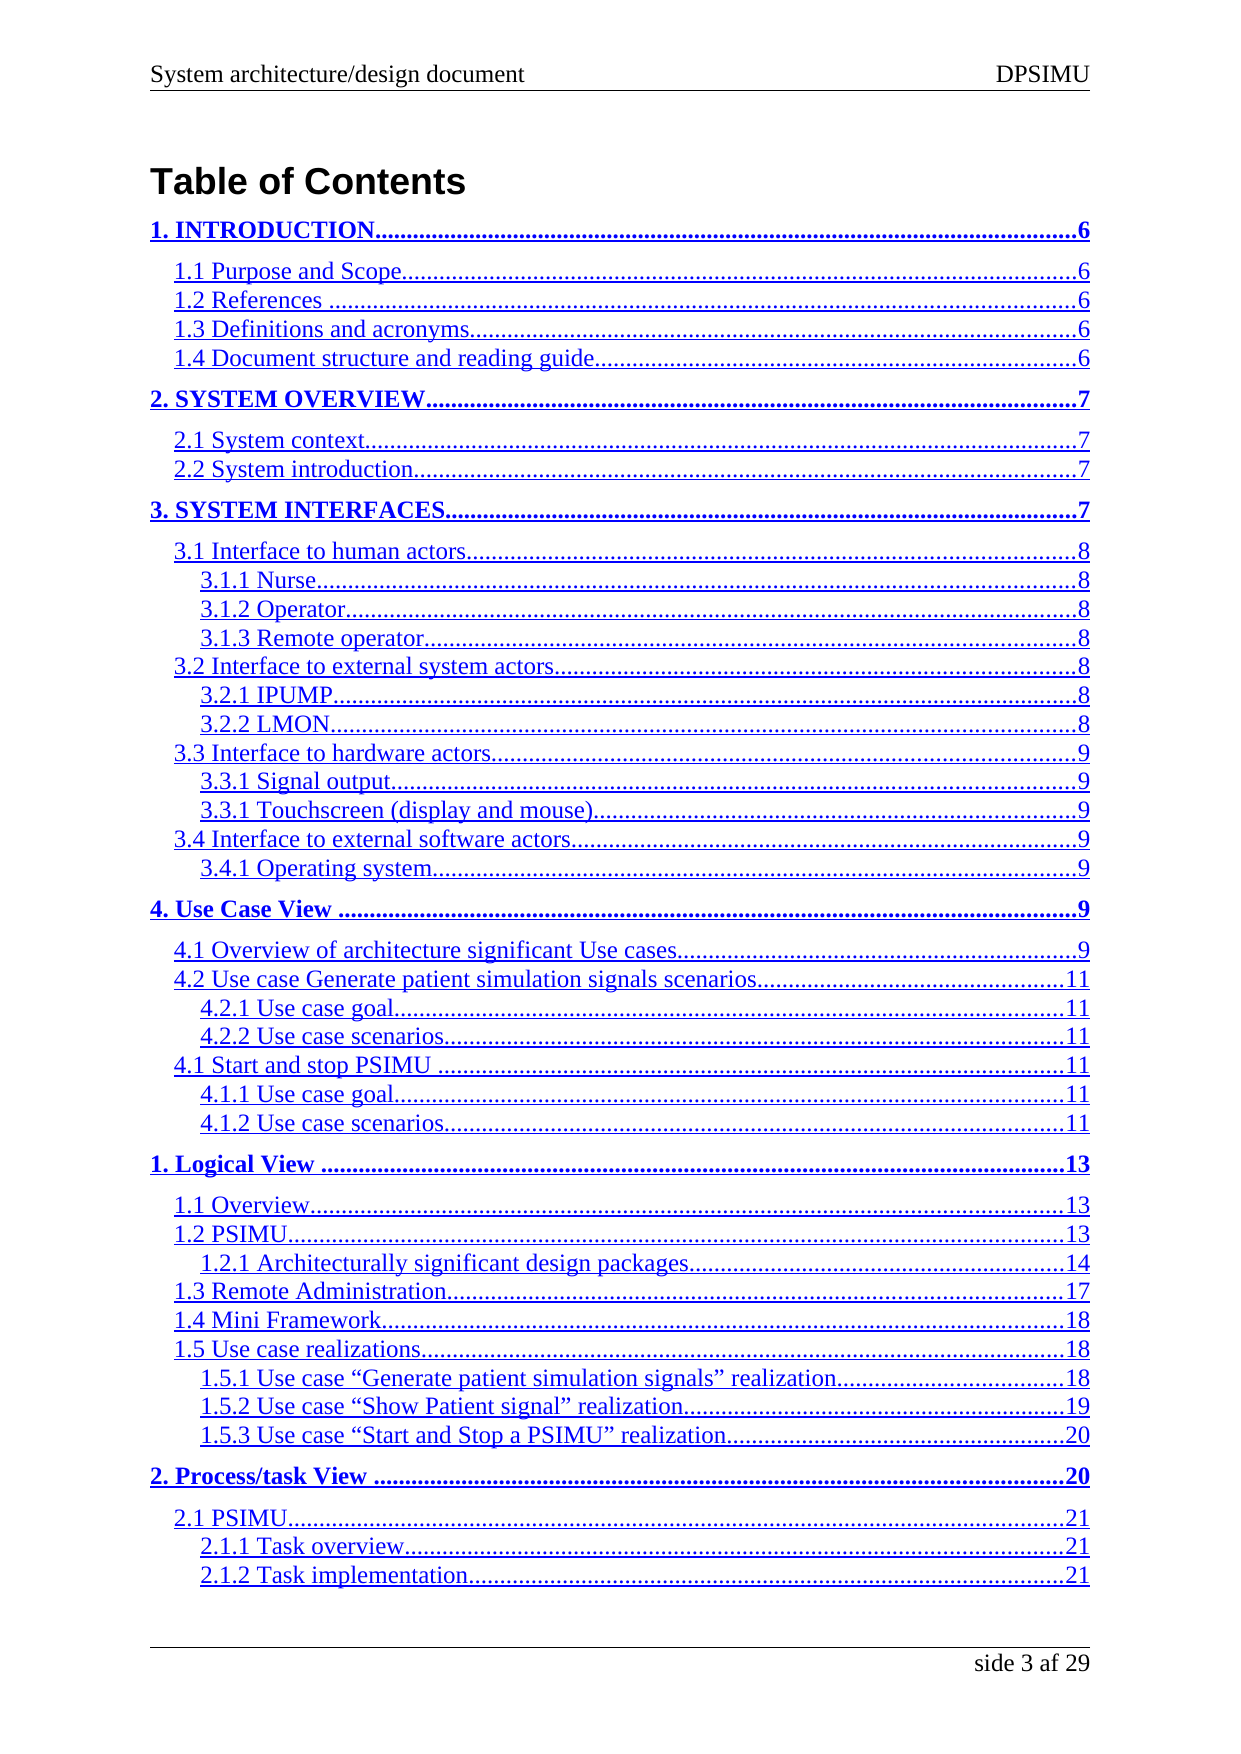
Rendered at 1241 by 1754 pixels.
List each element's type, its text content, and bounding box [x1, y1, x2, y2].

text 1.1 Purpose and Scope 6 [174, 256, 1090, 281]
text 4.1.2 Use case scenarios 11 [200, 1108, 1090, 1133]
text 1.4 Mini Framework 18 [174, 1305, 1090, 1330]
text 1.5 Use case realizations 18 [174, 1334, 1090, 1359]
text 4.2.2 Use case scenarios 11 [200, 1021, 1090, 1046]
text 3.2 Interface to external system actors 8 [174, 651, 1090, 676]
text 3.4.1 Operating system 9 [200, 853, 1090, 878]
text 3.3 Interface to hardware actors 9 [174, 738, 1090, 763]
text 3.3.1 Signal output 9 [200, 766, 1090, 791]
text 1.4 Document structure and reading guide 6 [174, 343, 1090, 368]
text 3.4 Interface to external software actors 9 [174, 824, 1090, 849]
text 1.5.1 Use case “Generate patient simulation signals” realization 18 [200, 1363, 1090, 1388]
text 1.3 Remote Administration 17 [174, 1276, 1090, 1301]
text 2. SYSTEM OVERVIEW 7 [150, 384, 1090, 409]
text 3.2.1 IPUMP 8 [200, 680, 1090, 705]
text 4.1.1 Use case goal 11 [200, 1079, 1090, 1104]
text 1.5.2 Use case “Show Patient signal” realization 19 [200, 1391, 1090, 1416]
text 4.1 Overview of architecture significant Use cases 9 [174, 935, 1090, 960]
text 2. Process/task View 20 [150, 1461, 1090, 1486]
text 4.2 Use case Generate patient simulation signals scenarios 11 [174, 964, 1090, 989]
text 2.2 System introduction 7 [174, 454, 1090, 479]
text 1.3 Definitions and acronyms 6 [174, 314, 1090, 339]
text 3.3.1 Touchscreen (display and mouse) 9 [200, 795, 1090, 820]
text 2.1 System context 7 [174, 425, 1090, 450]
text 4.2.1 Use case goal 11 [200, 993, 1090, 1018]
text 3.1 Interface to human actors 8 [174, 536, 1090, 561]
text 1.2 References 6 [174, 285, 1090, 310]
text 1.2 PSIMU 13 [174, 1219, 1090, 1244]
text 1.2.1 Architecturally significant design packages 14 [200, 1248, 1090, 1273]
text 1.5.3 Use case “Start and Stop a PSIMU” realization 20 [200, 1420, 1090, 1445]
text 3.1.2 Operator 8 [200, 594, 1090, 619]
text 3.1.3 Remote operator. 8 [200, 623, 1090, 648]
text 3.1.1 Nurse 8 [200, 565, 1090, 590]
text 1.1 Overview 13 [174, 1190, 1090, 1215]
text 1. INTRODUCTION 6 [150, 215, 1090, 240]
text 1. Logical View 13 [150, 1149, 1090, 1174]
text 4. Use Case View 9 [150, 894, 1090, 919]
text 2.1.1 Task overview 21 [200, 1531, 1090, 1556]
text 2.1 PSIMU 21 [174, 1503, 1090, 1528]
text 4.1 Start and stop PSIMU 11 [174, 1050, 1090, 1075]
text 2.1.2 Task implementation 21 [200, 1560, 1090, 1585]
title Table of Contents [150, 159, 1090, 203]
text 3. SYSTEM INTERFACES 7 [150, 495, 1090, 520]
text 3.2.2 LMON 8 [200, 709, 1090, 734]
